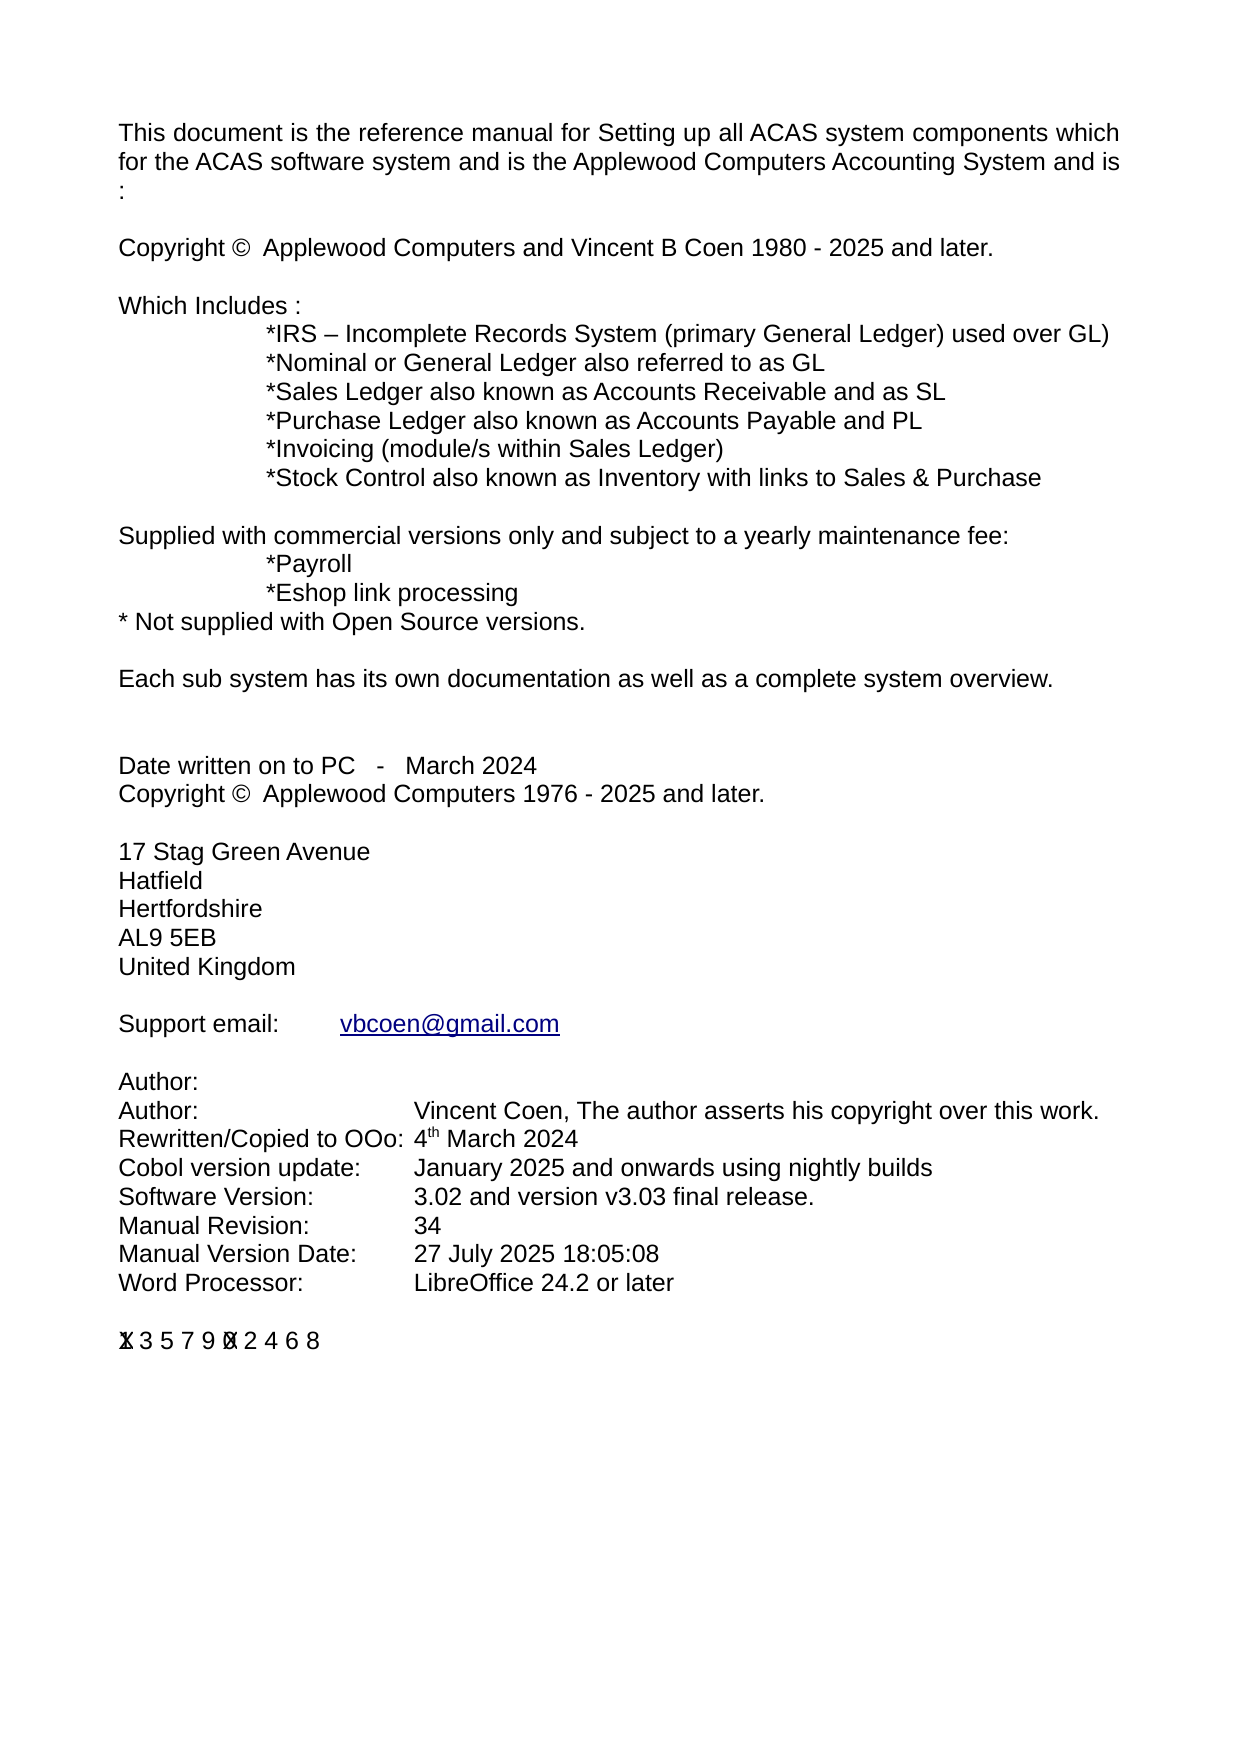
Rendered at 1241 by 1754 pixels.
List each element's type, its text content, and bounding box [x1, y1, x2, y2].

text Author: Vincent Coen, The author asserts his copyright over this work. [118, 1096, 1122, 1124]
text 17 Stag Green Avenue [118, 837, 1122, 866]
text *Payroll [118, 549, 1122, 578]
text AL9 5EB [118, 923, 1122, 952]
text Support email: vbcoen@gmail.com [118, 1009, 1122, 1038]
text Manual Revision: 34 [118, 1211, 1122, 1239]
text *Nominal or General Ledger also referred to as GL [118, 348, 1122, 377]
text Supplied with commercial versions only and subject to a yearly maintenance fee: [118, 521, 1122, 549]
text This document is the reference manual for Setting up all ACAS system components which for the ACAS software system and is the Applewood Computers Accounting System and is : [118, 118, 1122, 204]
text *Purchase Ledger also known as Accounts Payable and PL [118, 406, 1122, 434]
text Manual Version Date: 26 July 2025 18:48:14 [118, 1239, 1122, 1268]
text 1 3 5 7 9 0 2 4 6 8 [118, 1326, 1122, 1354]
text Cobol version update: January 2025 and onwards using nightly builds [118, 1153, 1122, 1182]
text Copyright © Applewood Computers 1976 - 2025 and later. [118, 779, 1122, 808]
text United Kingdom [118, 952, 1122, 981]
text Hertfordshire [118, 894, 1122, 923]
text *Invoicing (module/s within Sales Ledger) [118, 434, 1122, 463]
text Date written on to PC - March 2024 [118, 751, 1122, 779]
text Word Processor: LibreOffice 24.2 or later [118, 1268, 1122, 1297]
text Which Includes : [118, 291, 1122, 319]
text *Stock Control also known as Inventory with links to Sales & Purchase [118, 463, 1122, 492]
text * Not supplied with Open Source versions. [118, 607, 1122, 636]
text Author: Vincent B Coen [118, 1067, 1122, 1096]
text Copyright © Applewood Computers and Vincent B Coen 1980 - 2025 and later. [118, 233, 1122, 262]
text Hatfield [118, 866, 1122, 894]
text *Eshop link processing [118, 578, 1122, 607]
text Rewritten/Copied to OOo: 4th March 2024 [118, 1124, 1122, 1153]
text *IRS – Incomplete Records System (primary General Ledger) used over GL) [118, 319, 1122, 348]
text *Sales Ledger also known as Accounts Receivable and as SL [118, 377, 1122, 406]
text Software Version: 3.02 and version v3.03 final release. [118, 1182, 1122, 1211]
text Each sub system has its own documentation as well as a complete system overview. [118, 664, 1122, 693]
